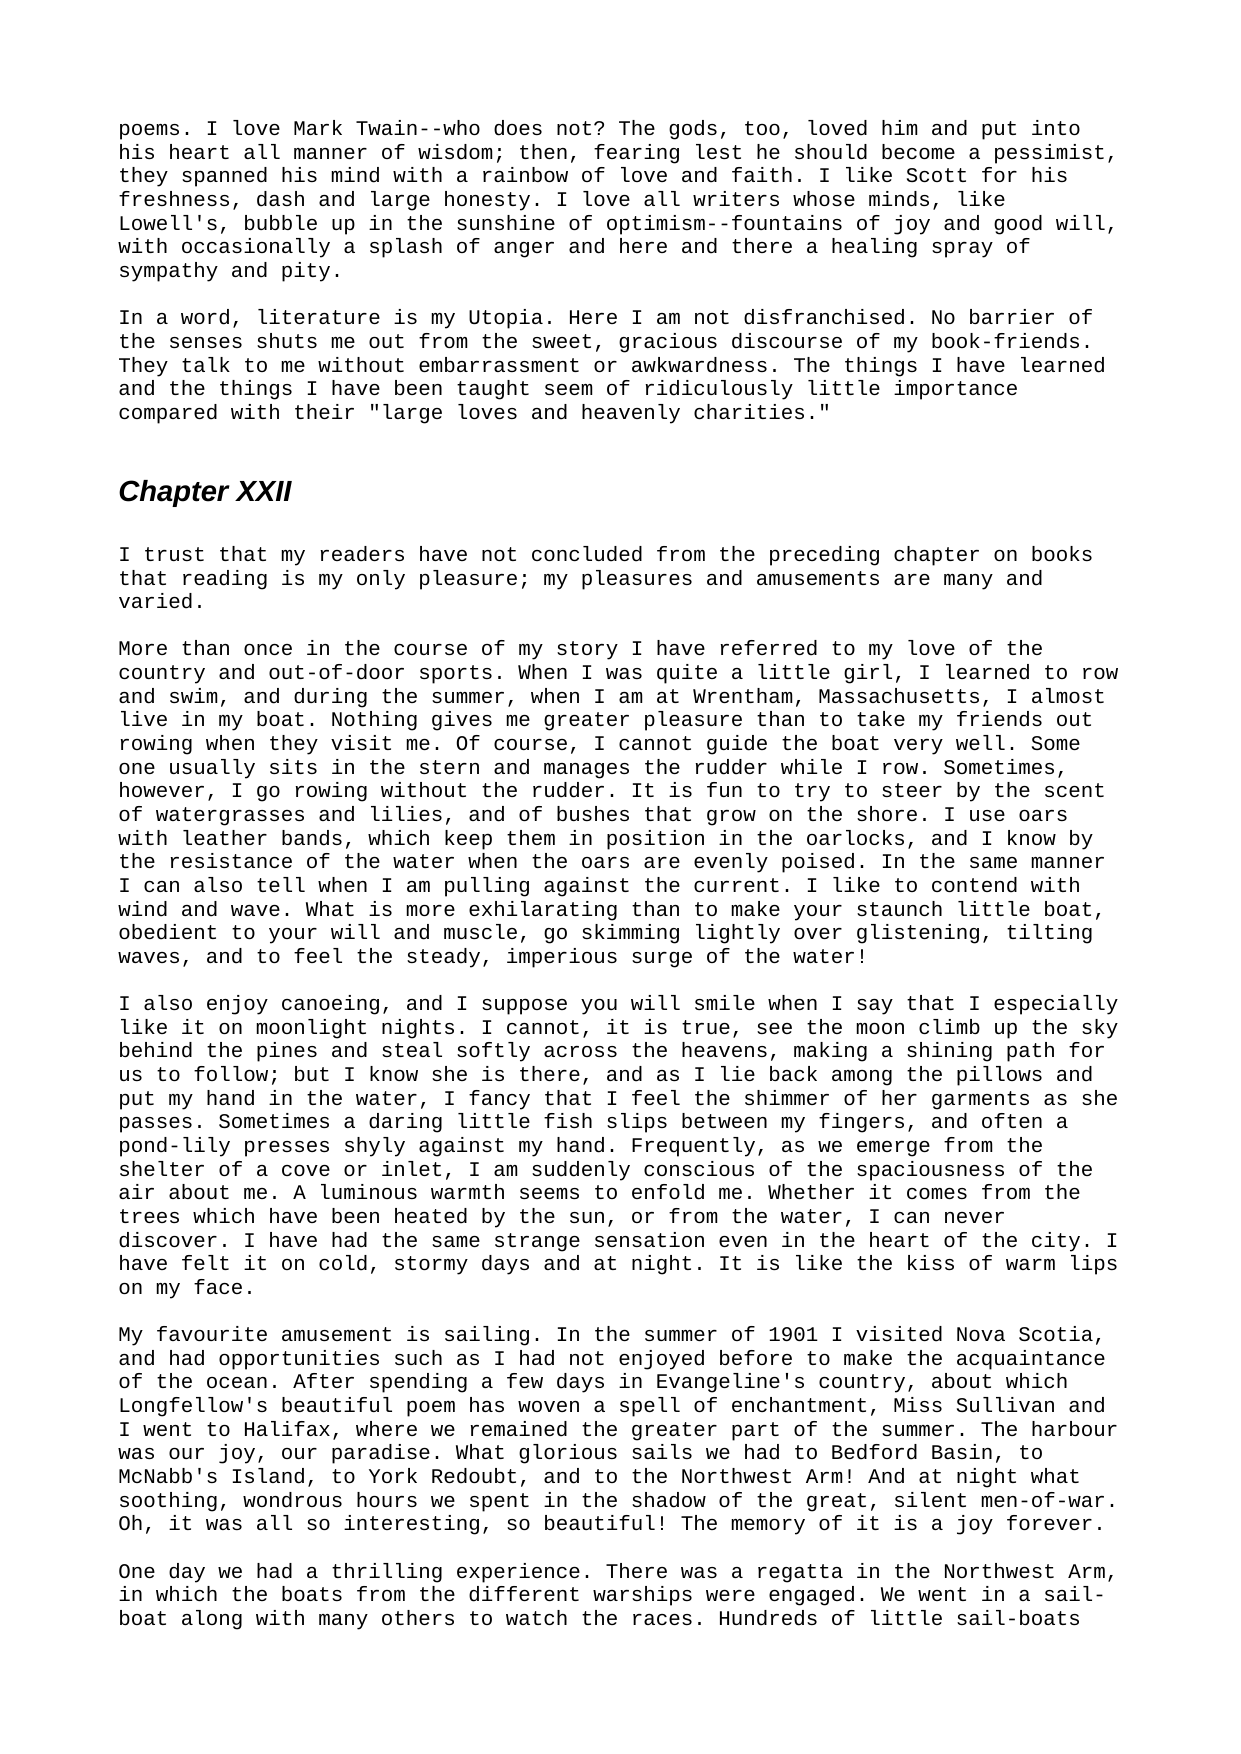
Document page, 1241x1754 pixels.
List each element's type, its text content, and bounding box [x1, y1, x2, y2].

text One day we had a thrilling experience. There was a regatta in the Northwest Arm, in which the boats from the different warships were engaged. We went in a sail-boat along with many others to watch the races. Hundreds of little sail-boats [118, 1561, 1122, 1632]
text More than once in the course of my story I have referred to my love of the country and out-of-door sports. When I was quite a little girl, I learned to row and swim, and during the summer, when I am at Wrentham, Massachusetts, I almost live in my boat. Nothing gives me greater pleasure than to take my friends out rowing when they visit me. Of course, I cannot guide the boat very well. Some one usually sits in the stern and manages the rudder while I row. Sometimes, however, I go rowing without the rudder. It is fun to try to steer by the scent of watergrasses and lilies, and of bushes that grow on the shore. I use oars with leather bands, which keep them in position in the oarlocks, and I know by the resistance of the water when the oars are evenly poised. In the same manner I can also tell when I am pulling against the current. I like to contend with wind and wave. What is more exhilarating than to make your staunch little boat, obedient to your will and muscle, go skimming lightly over glistening, tilting waves, and to feel the steady, imperious surge of the water! [118, 638, 1122, 969]
subtitle Chapter XXII [118, 474, 1122, 508]
text I trust that my readers have not concluded from the preceding chapter on books that reading is my only pleasure; my pleasures and amusements are many and varied. [118, 544, 1122, 615]
text My favourite amusement is sailing. In the summer of 1901 I visited Nova Scotia, and had opportunities such as I had not enjoyed before to make the acquaintance of the ocean. After spending a few days in Evangeline's country, about which Longfellow's beautiful poem has woven a spell of enchantment, Miss Sullivan and I went to Halifax, where we remained the greater part of the summer. The harbour was our joy, our paradise. What glorious sails we had to Bedford Basin, to McNabb's Island, to York Redoubt, and to the Northwest Arm! And at night what soothing, wondrous hours we spent in the shadow of the great, silent men-of-war. Oh, it was all so interesting, so beautiful! The memory of it is a joy forever. [118, 1324, 1122, 1537]
text poems. I love Mark Twain--who does not? The gods, too, loved him and put into his heart all manner of wisdom; then, fearing lest he should become a pessimist, they spanned his mind with a rainbow of love and faith. I like Scott for his freshness, dash and large honesty. I love all writers whose minds, like Lowell's, bubble up in the sunshine of optimism--fountains of joy and good will, with occasionally a splash of anger and here and there a healing spray of sympathy and pity. [118, 118, 1122, 284]
text I also enjoy canoeing, and I suppose you will smile when I say that I especially like it on moonlight nights. I cannot, it is true, see the moon climb up the sky behind the pines and steal softly across the heavens, making a shining path for us to follow; but I know she is there, and as I lie back among the pillows and put my hand in the water, I fancy that I feel the shimmer of her garments as she passes. Sometimes a daring little fish slips between my fingers, and often a pond-lily presses shyly against my hand. Frequently, as we emerge from the shelter of a cove or inlet, I am suddenly conscious of the spaciousness of the air about me. A luminous warmth seems to enfold me. Whether it comes from the trees which have been heated by the sun, or from the water, I can never discover. I have had the same strange sensation even in the heart of the city. I have felt it on cold, stormy days and at night. It is like the kiss of warm lips on my face. [118, 993, 1122, 1301]
text In a word, literature is my Utopia. Here I am not disfranchised. No barrier of the senses shuts me out from the sweet, gracious discourse of my book-friends. They talk to me without embarrassment or awkwardness. The things I have learned and the things I have been taught seem of ridiculously little importance compared with their "large loves and heavenly charities." [118, 307, 1122, 426]
